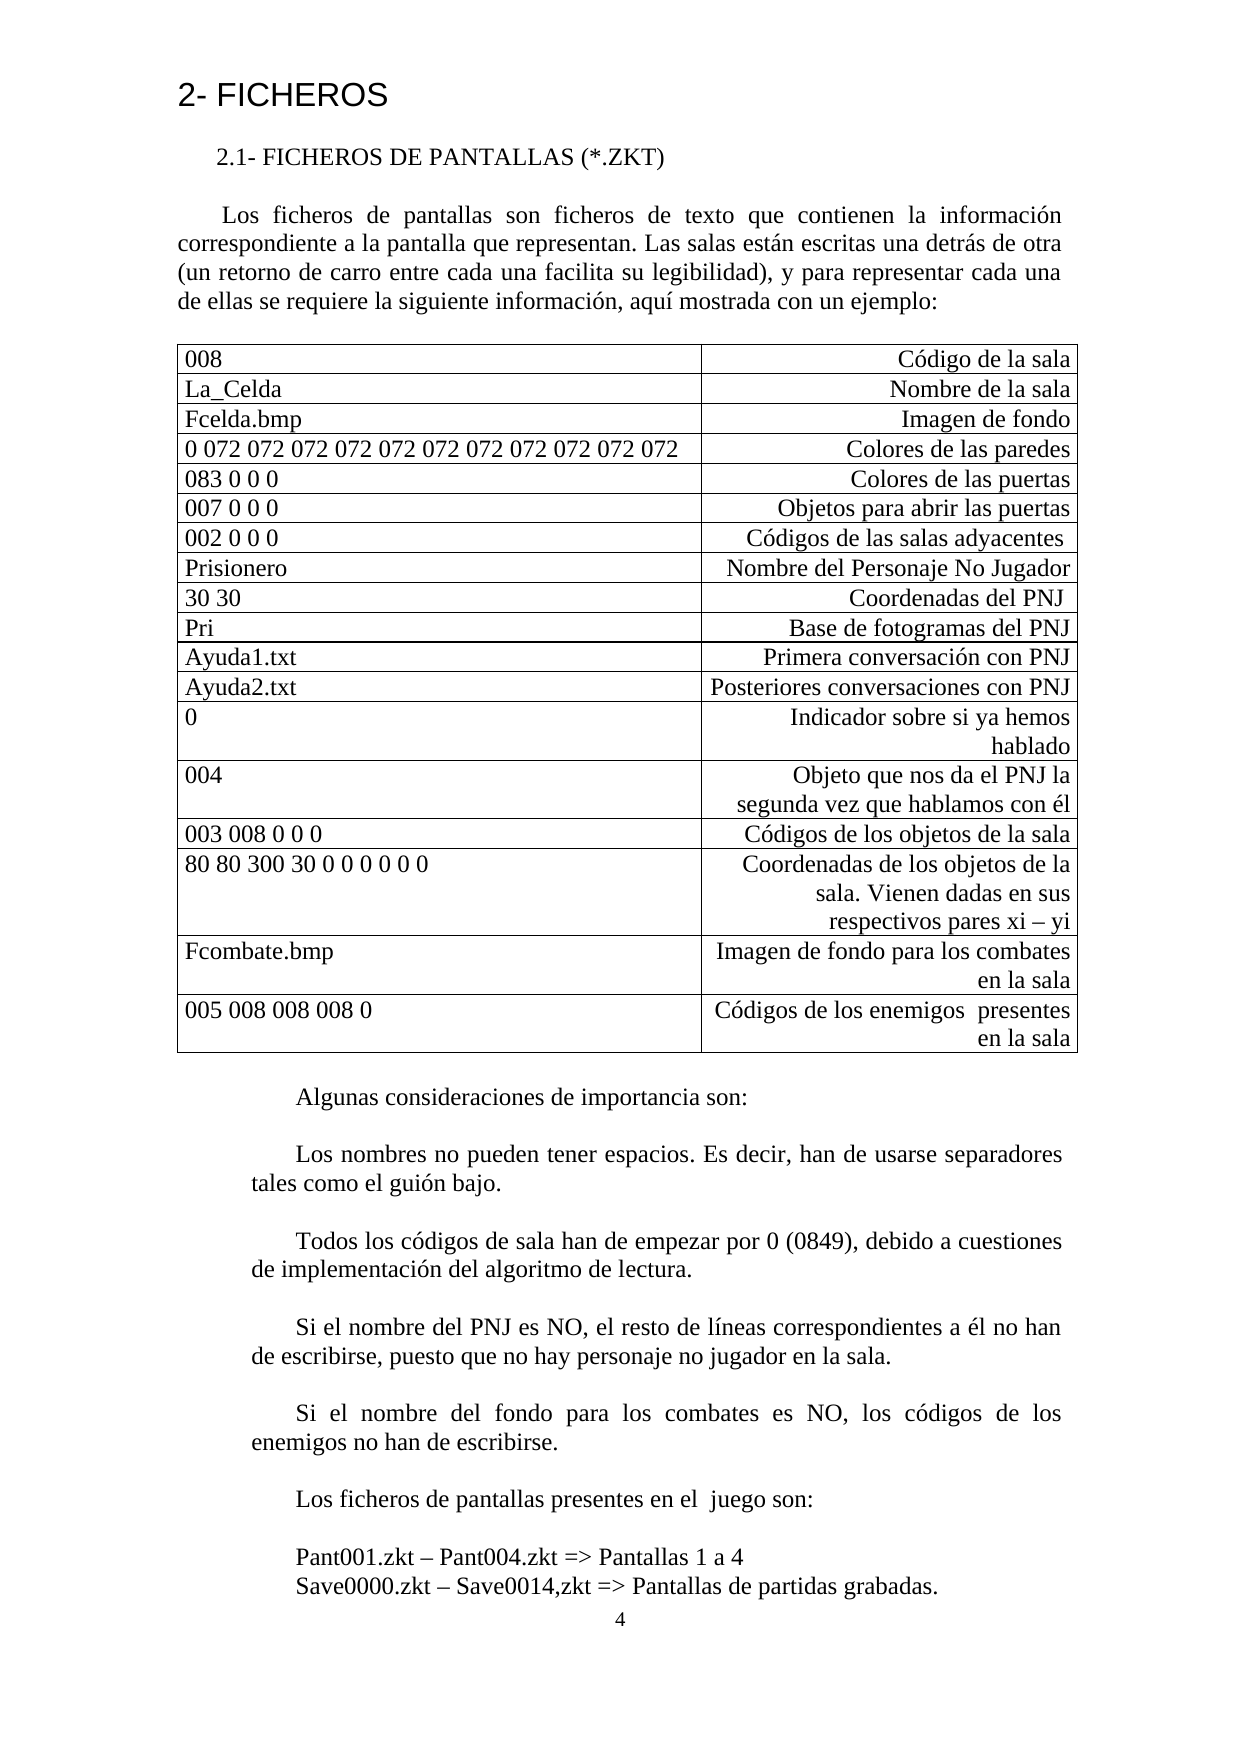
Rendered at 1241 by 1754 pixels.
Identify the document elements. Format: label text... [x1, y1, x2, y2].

table_cell Colores de las paredes [702, 434, 1077, 463]
table_cell Pri [178, 613, 701, 641]
table_cell La_Celda [178, 374, 701, 403]
text Todos los códigos de sala han de empezar por 0 (0849), debido a cuestiones de implementación del algoritmo de lectura. [251, 1226, 1063, 1283]
table_cell 083 0 0 0 [178, 464, 701, 492]
table_cell Ayuda2.txt [178, 672, 701, 701]
table_cell 005 008 008 008 0 [178, 995, 701, 1052]
table_cell 007 0 0 0 [178, 494, 701, 522]
table_header Código de la sala [702, 345, 1077, 373]
table_cell Prisionero [178, 553, 701, 582]
table_cell Códigos de los objetos de la sala [702, 819, 1077, 848]
text Si el nombre del fondo para los combates es NO, los códigos de los enemigos no han de escribirse. [251, 1398, 1063, 1456]
table_cell Fcelda.bmp [178, 404, 701, 433]
text Algunas consideraciones de importancia son: [251, 1082, 1063, 1111]
table_cell Base de fotogramas del PNJ [702, 613, 1077, 641]
table_cell 0 [178, 702, 701, 759]
text Los ficheros de pantallas presentes en el juego son: [251, 1484, 1063, 1513]
table_cell Códigos de las salas adyacentes [702, 523, 1077, 552]
text Pant001.zkt – Pant004.zkt => Pantallas 1 a 4 [251, 1542, 1063, 1571]
table_cell 004 [178, 761, 701, 818]
table_cell Ayuda1.txt [178, 643, 701, 671]
table_cell 0 072 072 072 072 072 072 072 072 072 072 072 [178, 434, 701, 463]
subtitle 2.1- FICHEROS DE PANTALLAS (*.ZKT) [177, 142, 1063, 171]
table_cell Nombre de la sala [702, 374, 1077, 403]
table_header 008 [178, 345, 701, 373]
text Los nombres no pueden tener espacios. Es decir, han de usarse separadores tales como el guión bajo. [251, 1139, 1063, 1197]
table_cell Indicador sobre si ya hemos hablado [702, 702, 1077, 759]
table_cell Imagen de fondo [702, 404, 1077, 433]
table_cell Objetos para abrir las puertas [702, 494, 1077, 522]
table_cell Colores de las puertas [702, 464, 1077, 492]
table_cell Códigos de los enemigos presentes en la sala [702, 995, 1077, 1052]
table_cell 30 30 [178, 583, 701, 612]
subtitle Los ficheros de pantallas son ficheros de texto que contienen la información correspondiente a la pantalla que representan. Las salas están escritas una detrás de otra (un retorno de carro entre cada una facilita su legibilidad), y para representar cada una de ellas se requiere la siguiente información, aquí mostrada con un ejemplo: [177, 200, 1063, 315]
table_cell Posteriores conversaciones con PNJ [702, 672, 1077, 701]
text Si el nombre del PNJ es NO, el resto de líneas correspondientes a él no han de escribirse, puesto que no hay personaje no jugador en la sala. [251, 1312, 1063, 1369]
table_cell 003 008 0 0 0 [178, 819, 701, 848]
list FICHEROS [177, 75, 1063, 113]
table_cell Coordenadas del PNJ [702, 583, 1077, 612]
table_cell Fcombate.bmp [178, 936, 701, 994]
table_cell 002 0 0 0 [178, 523, 701, 552]
table_cell Nombre del Personaje No Jugador [702, 553, 1077, 582]
table_cell Objeto que nos da el PNJ la segunda vez que hablamos con él [702, 761, 1077, 818]
text Save0000.zkt – Save0014,zkt => Pantallas de partidas grabadas. [251, 1571, 1063, 1599]
table_cell Imagen de fondo para los combates en la sala [702, 936, 1077, 994]
table_cell Coordenadas de los objetos de la sala. Vienen dadas en sus respectivos pares xi – yi [702, 849, 1077, 935]
table_cell 80 80 300 30 0 0 0 0 0 0 [178, 849, 701, 935]
table_cell Primera conversación con PNJ [702, 643, 1077, 671]
